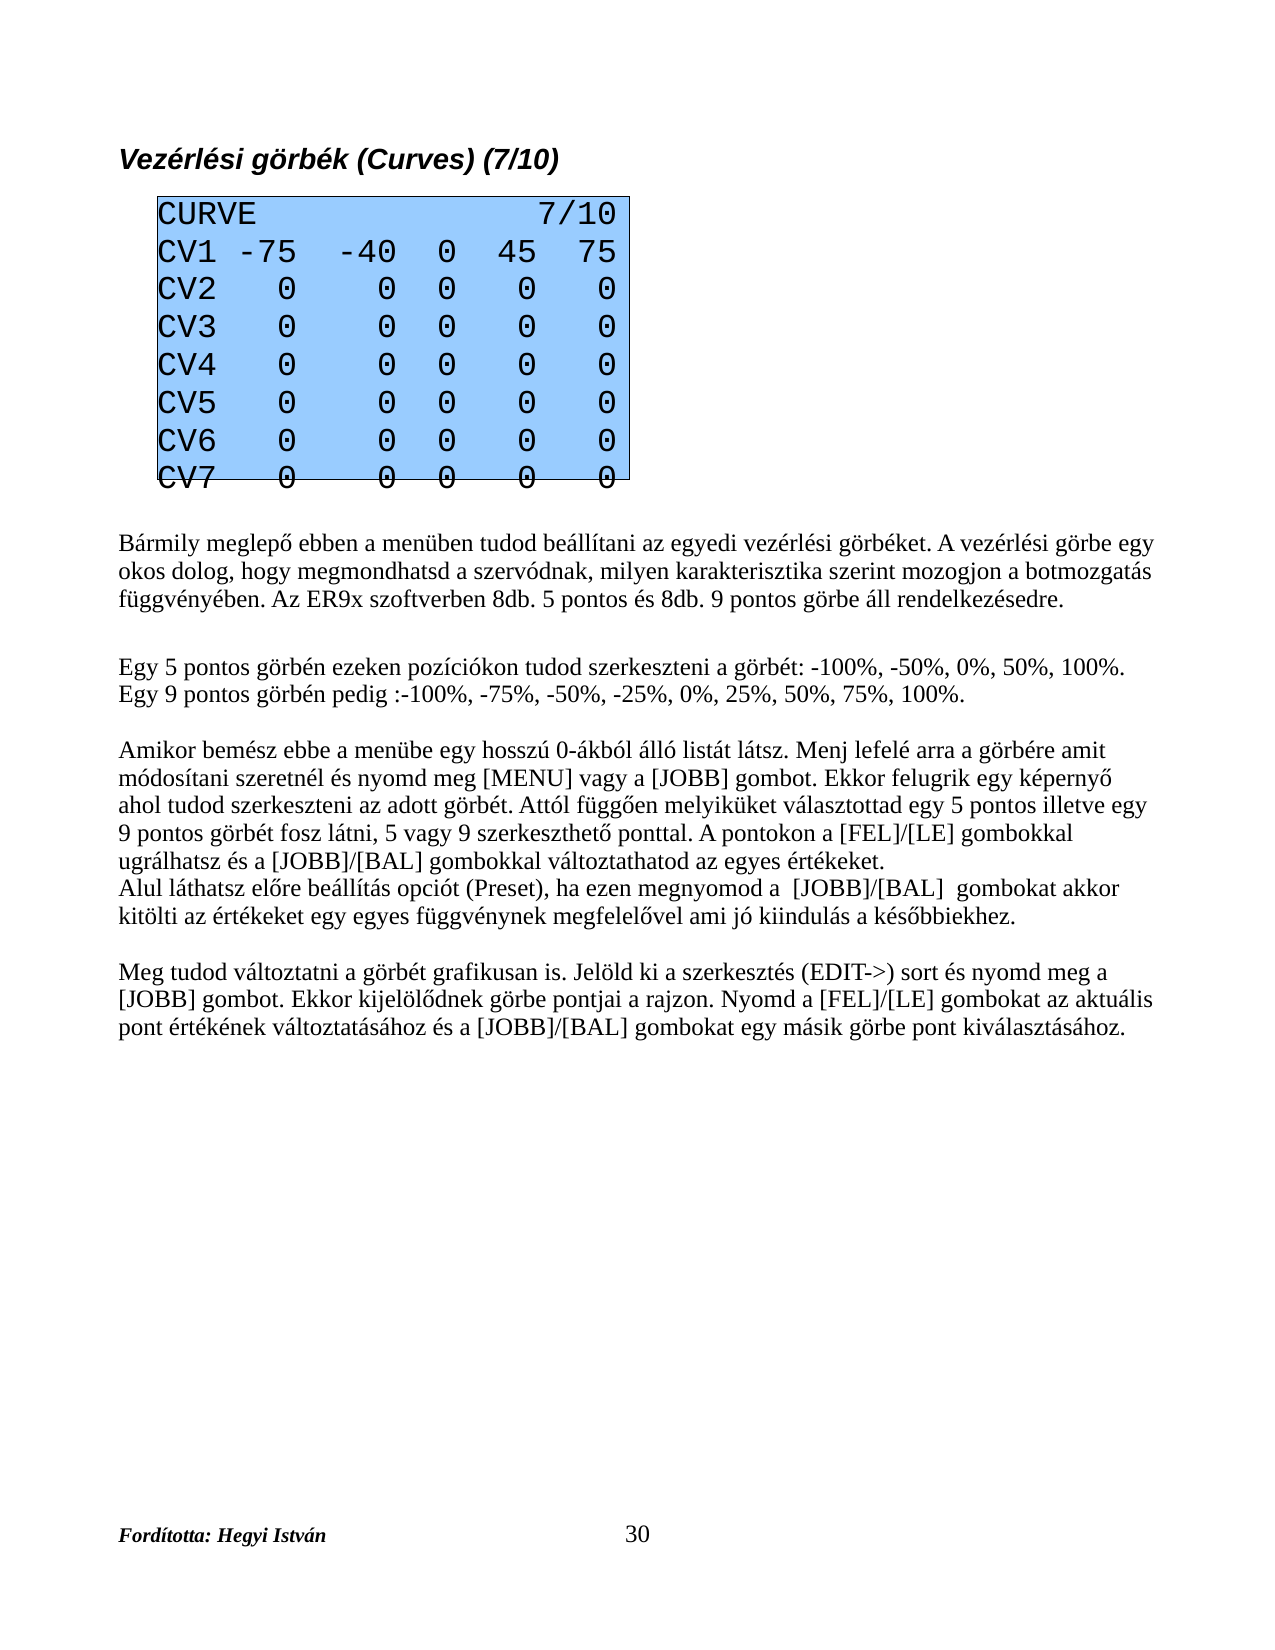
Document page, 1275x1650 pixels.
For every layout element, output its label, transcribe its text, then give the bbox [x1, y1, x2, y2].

text Meg tudod változtatni a görbét grafikusan is. Jelöld ki a szerkesztés (EDIT->) sort és nyomd meg a [JOBB] gombot. Ekkor kijelölődnek görbe pontjai a rajzon. Nyomd a [FEL]/[LE] gombokat az aktuális pont értékének változtatásához és a [JOBB]/[BAL] gombokat egy másik görbe pont kiválasztásához. [118, 958, 1157, 1041]
text Egy 9 pontos görbén pedig :-100%, -75%, -50%, -25%, 0%, 25%, 50%, 75%, 100%. [118, 681, 1157, 708]
text Amikor bemész ebbe a menübe egy hosszú 0-ákból álló listát látsz. Menj lefelé arra a görbére amit módosítani szeretnél és nyomd meg [MENU] vagy a [JOBB] gombot. Ekkor felugrik egy képernyő ahol tudod szerkeszteni az adott görbét. Attól függően melyiküket választottad egy 5 pontos illetve egy 9 pontos görbét fosz látni, 5 vagy 9 szerkeszthető ponttal. A pontokon a [FEL]/[LE] gombokkal ugrálhatsz és a [JOBB]/[BAL] gombokkal változtathatod az egyes értékeket. [118, 736, 1157, 874]
subtitle Vezérlési görbék (Curves) (7/10) [118, 143, 1157, 176]
text Egy 5 pontos görbén ezeken pozíciókon tudod szerkeszteni a görbét: -100%, -50%, 0%, 50%, 100%. [118, 653, 1157, 681]
text Alul láthatsz előre beállítás opciót (Preset), ha ezen megnyomod a [JOBB]/[BAL] gombokat akkor kitölti az értékeket egy egyes függvénynek megfelelővel ami jó kiindulás a későbbiekhez. [118, 874, 1157, 930]
text Bármily meglepő ebben a menüben tudod beállítani az egyedi vezérlési görbéket. A vezérlési görbe egy okos dolog, hogy megmondhatsd a szervódnak, milyen karakterisztika szerint mozogjon a botmozgatás függvényében. Az ER9x szoftverben 8db. 5 pontos és 8db. 9 pontos görbe áll rendelkezésedre. [118, 529, 1157, 613]
